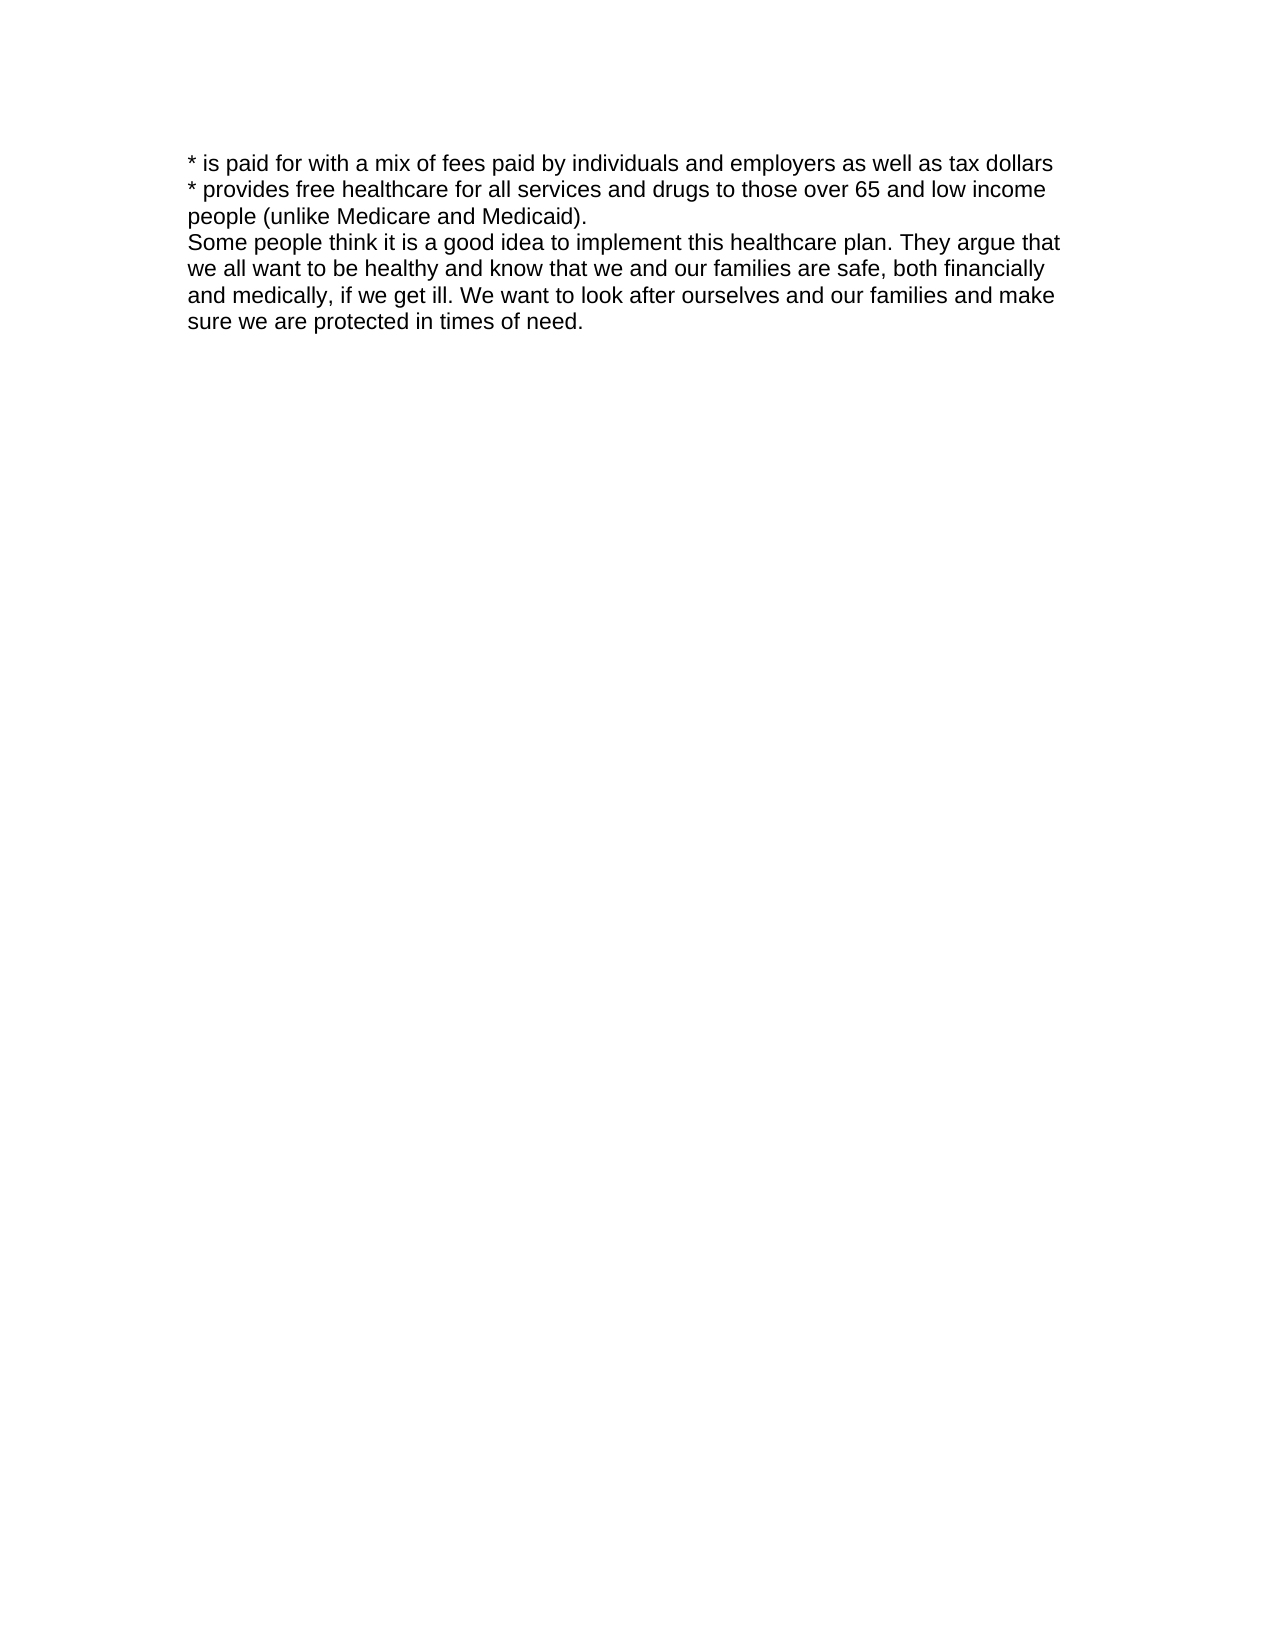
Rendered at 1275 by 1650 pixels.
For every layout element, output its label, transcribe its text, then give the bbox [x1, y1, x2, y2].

text * provides free healthcare for all services and drugs to those over 65 and low income people (unlike Medicare and Medicaid). [187, 176, 1087, 229]
text Some people think it is a good idea to implement this healthcare plan. They argue that we all want to be healthy and know that we and our families are safe, both financially and medically, if we get ill. We want to look after ourselves and our families and make sure we are protected in times of need. [187, 229, 1087, 334]
text * is paid for with a mix of fees paid by individuals and employers as well as tax dollars [187, 150, 1087, 176]
